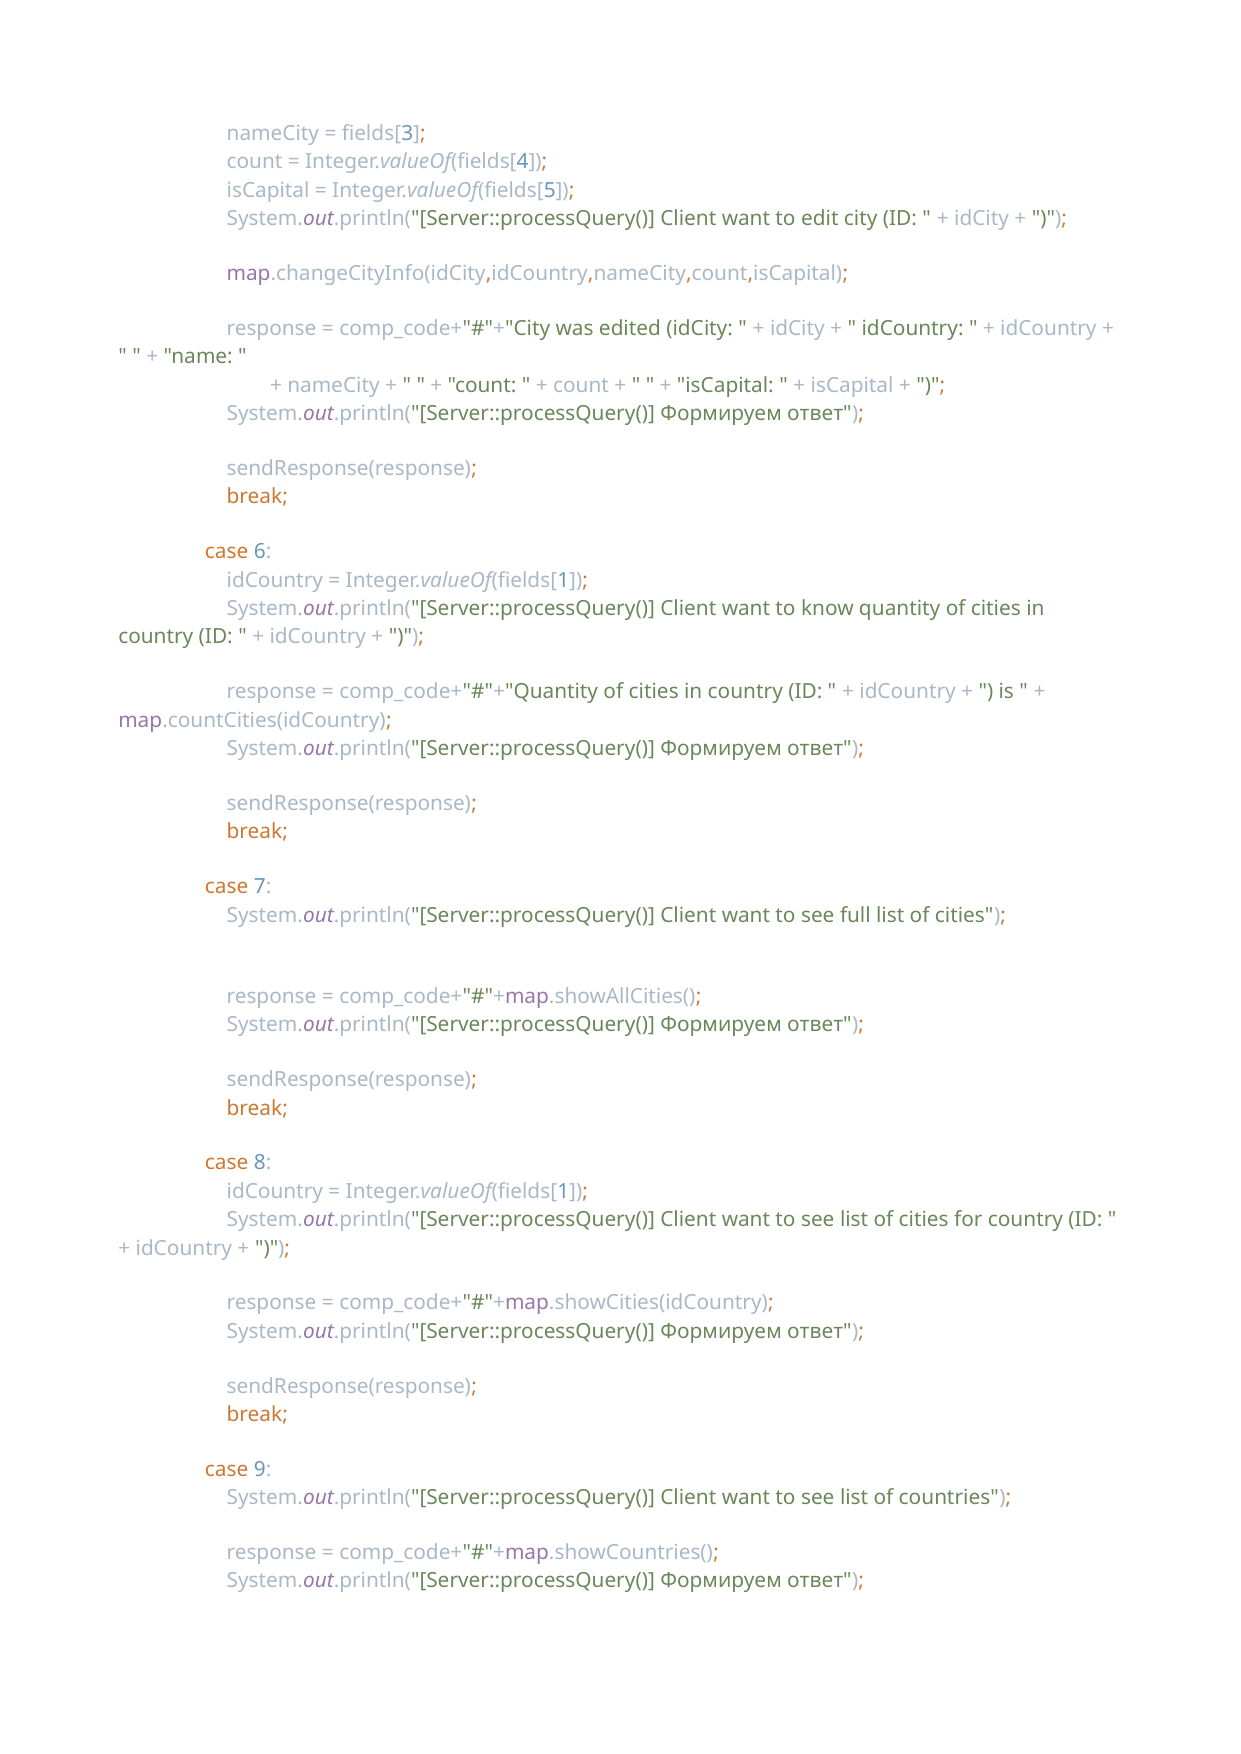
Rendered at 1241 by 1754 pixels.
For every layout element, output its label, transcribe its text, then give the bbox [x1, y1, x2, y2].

text nameCity = fields[3]; count = Integer.valueOf(fields[4]); isCapital = Integer.valueOf(fields[5]); System.out.println("[Server::processQuery()] Client want to edit city (ID: " + idCity + ")"); map.changeCityInfo(idCity,idCountry,nameCity,count,isCapital); response = comp_code+"#"+"City was edited (idCity: " + idCity + " idCountry: " + idCountry + " " + "name: " + nameCity + " " + "count: " + count + " " + "isCapital: " + isCapital + ")"; System.out.println("[Server::processQuery()] Формируем ответ"); sendResponse(response); break; case 6: idCountry = Integer.valueOf(fields[1]); System.out.println("[Server::processQuery()] Client want to know quantity of cities in country (ID: " + idCountry + ")"); response = comp_code+"#"+"Quantity of cities in country (ID: " + idCountry + ") is " + map.countCities(idCountry); System.out.println("[Server::processQuery()] Формируем ответ"); sendResponse(response); break; case 7: System.out.println("[Server::processQuery()] Client want to see full list of cities"); response = comp_code+"#"+map.showAllCities(); System.out.println("[Server::processQuery()] Формируем ответ"); sendResponse(response); break; case 8: idCountry = Integer.valueOf(fields[1]); System.out.println("[Server::processQuery()] Client want to see list of cities for country (ID: " + idCountry + ")"); response = comp_code+"#"+map.showCities(idCountry); System.out.println("[Server::processQuery()] Формируем ответ"); sendResponse(response); break; case 9: System.out.println("[Server::processQuery()] Client want to see list of countries"); response = comp_code+"#"+map.showCountries(); System.out.println("[Server::processQuery()] Формируем ответ"); [118, 118, 1122, 1620]
